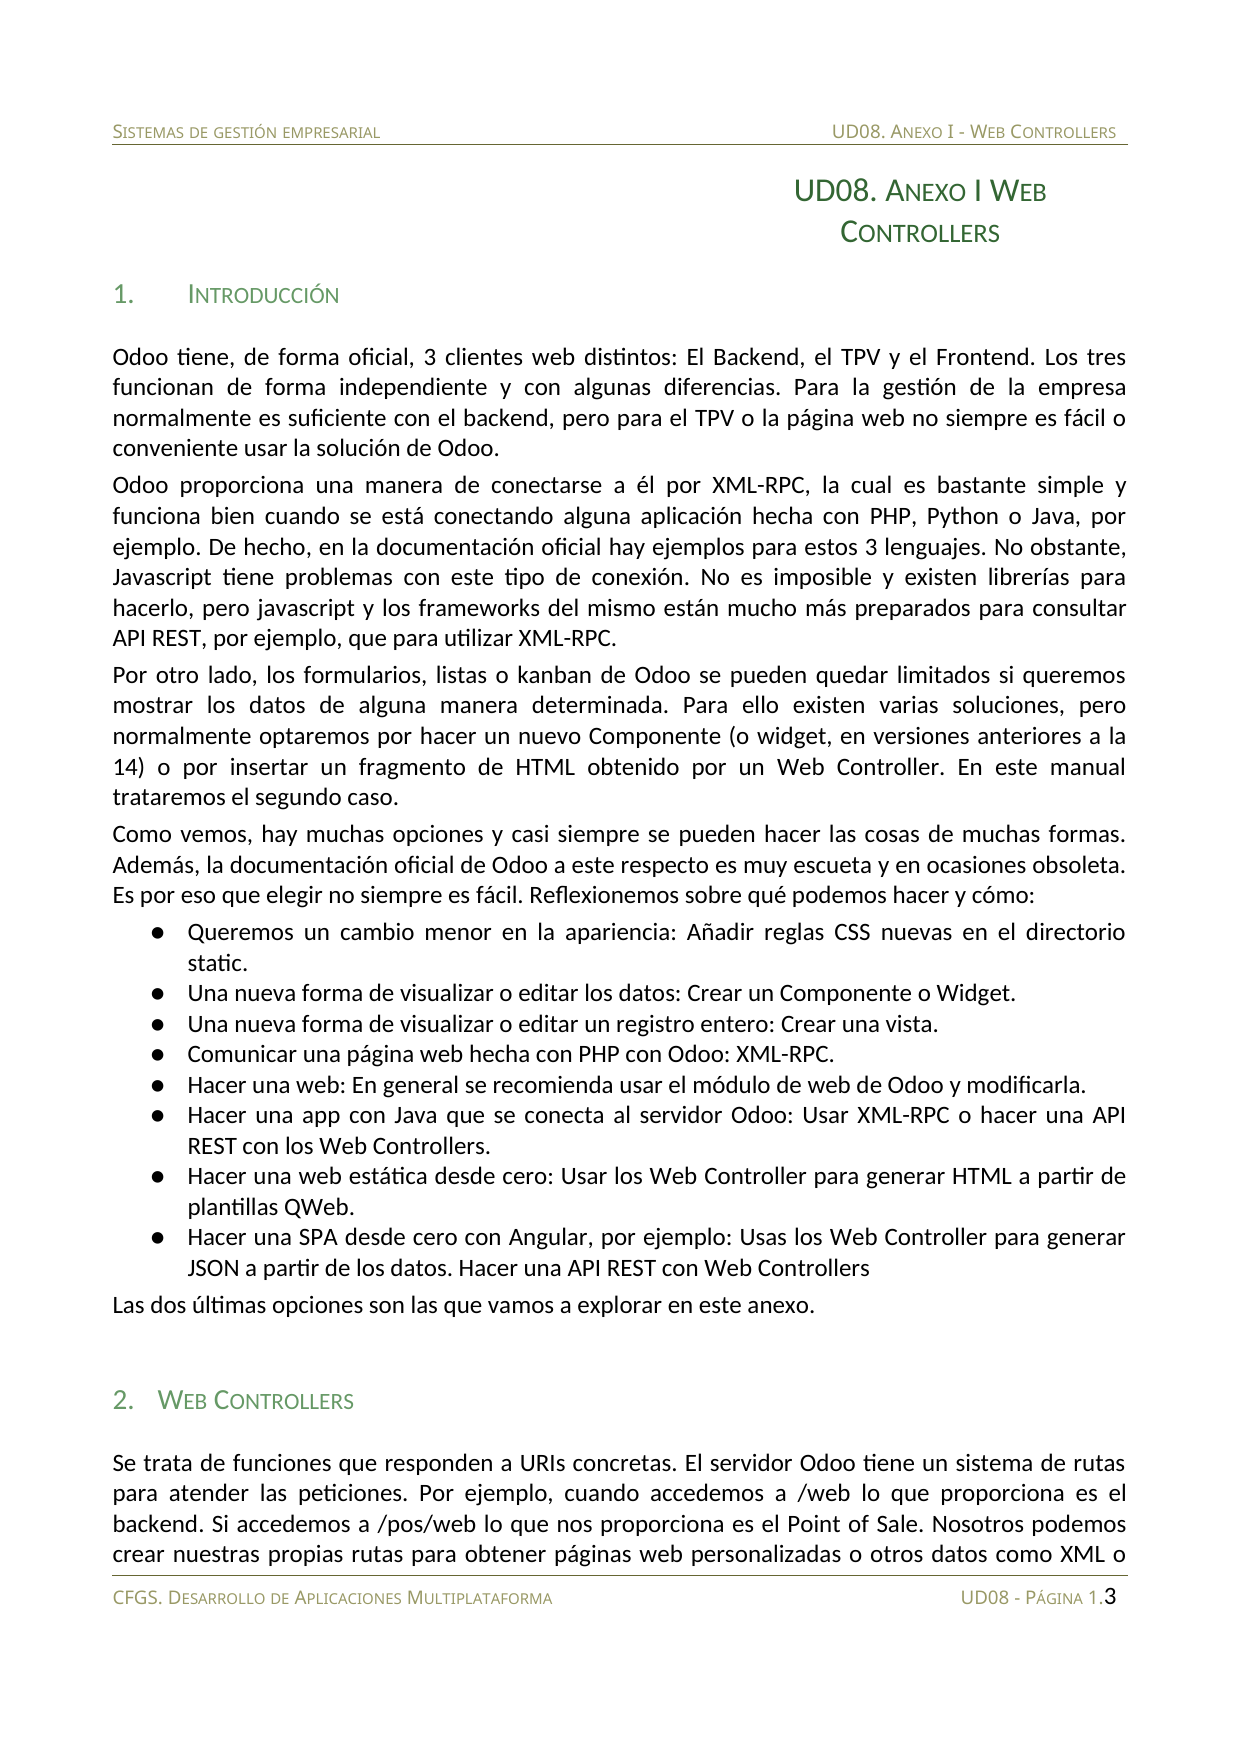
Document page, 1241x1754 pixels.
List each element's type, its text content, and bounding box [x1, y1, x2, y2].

text Por otro lado, los formularios, listas o kanban de Odoo se pueden quedar limitados si queremos mostrar los datos de alguna manera determinada. Para ello existen varias soluciones, pero normalmente optaremos por hacer un nuevo Componente (o widget, en versiones anteriores a la 14) o por insertar un fragmento de HTML obtenido por un Web Controller. En este manual trataremos el segundo caso. [112, 659, 1128, 812]
subtitle Introducción [112, 275, 1128, 311]
list Hacer una SPA desde cero con Angular, por ejemplo: Usas los Web Controller para generar JSON a partir de los datos. Hacer una API REST con Web Controllers [150, 1221, 1128, 1282]
list Una nueva forma de visualizar o editar un registro entero: Crear una vista. [150, 1008, 1128, 1038]
text Como vemos, hay muchas opciones y casi siempre se pueden hacer las cosas de muchas formas. Además, la documentación oficial de Odoo a este respecto es muy escueta y en ocasiones obsoleta. Es por eso que elegir no siempre es fácil. Reflexionemos sobre qué podemos hacer y cómo: [112, 818, 1128, 910]
text Las dos últimas opciones son las que vamos a explorar en este anexo. [112, 1289, 1128, 1319]
list Hacer una app con Java que se conecta al servidor Odoo: Usar XML-RPC o hacer una API REST con los Web Controllers. [150, 1099, 1128, 1160]
list Una nueva forma de visualizar o editar los datos: Crear un Componente o Widget. [150, 977, 1128, 1008]
text Odoo tiene, de forma oficial, 3 clientes web distintos: El Backend, el TPV y el Frontend. Los tres funcionan de forma independiente y con algunas diferencias. Para la gestión de la empresa normalmente es suficiente con el backend, pero para el TPV o la página web no siempre es fácil o conveniente usar la solución de Odoo. [112, 341, 1128, 463]
text Se trata de funciones que responden a URIs concretas. El servidor Odoo tiene un sistema de rutas para atender las peticiones. Por ejemplo, cuando accedemos a /web lo que proporciona es el backend. Si accedemos a /pos/web lo que nos proporciona es el Point of Sale. Nosotros podemos crear nuestras propias rutas para obtener páginas web personalizadas o otros datos como XML o [112, 1447, 1128, 1569]
list Queremos un cambio menor en la apariencia: Añadir reglas CSS nuevas en el directorio static. [150, 916, 1128, 977]
subtitle Web Controllers [112, 1381, 1128, 1417]
list Hacer una web estática desde cero: Usar los Web Controller para generar HTML a partir de plantillas QWeb. [150, 1160, 1128, 1221]
list Hacer una web: En general se recomienda usar el módulo de web de Odoo y modificarla. [150, 1069, 1128, 1099]
list Comunicar una página web hecha con PHP con Odoo: XML-RPC. [150, 1038, 1128, 1069]
text UD08. Anexo I Web Controllers [712, 169, 1128, 251]
text Odoo proporciona una manera de conectarse a él por XML-RPC, la cual es bastante simple y funciona bien cuando se está conectando alguna aplicación hecha con PHP, Python o Java, por ejemplo. De hecho, en la documentación oficial hay ejemplos para estos 3 lenguajes. No obstante, Javascript tiene problemas con este tipo de conexión. No es imposible y existen librerías para hacerlo, pero javascript y los frameworks del mismo están mucho más preparados para consultar API REST, por ejemplo, que para utilizar XML-RPC. [112, 469, 1128, 653]
